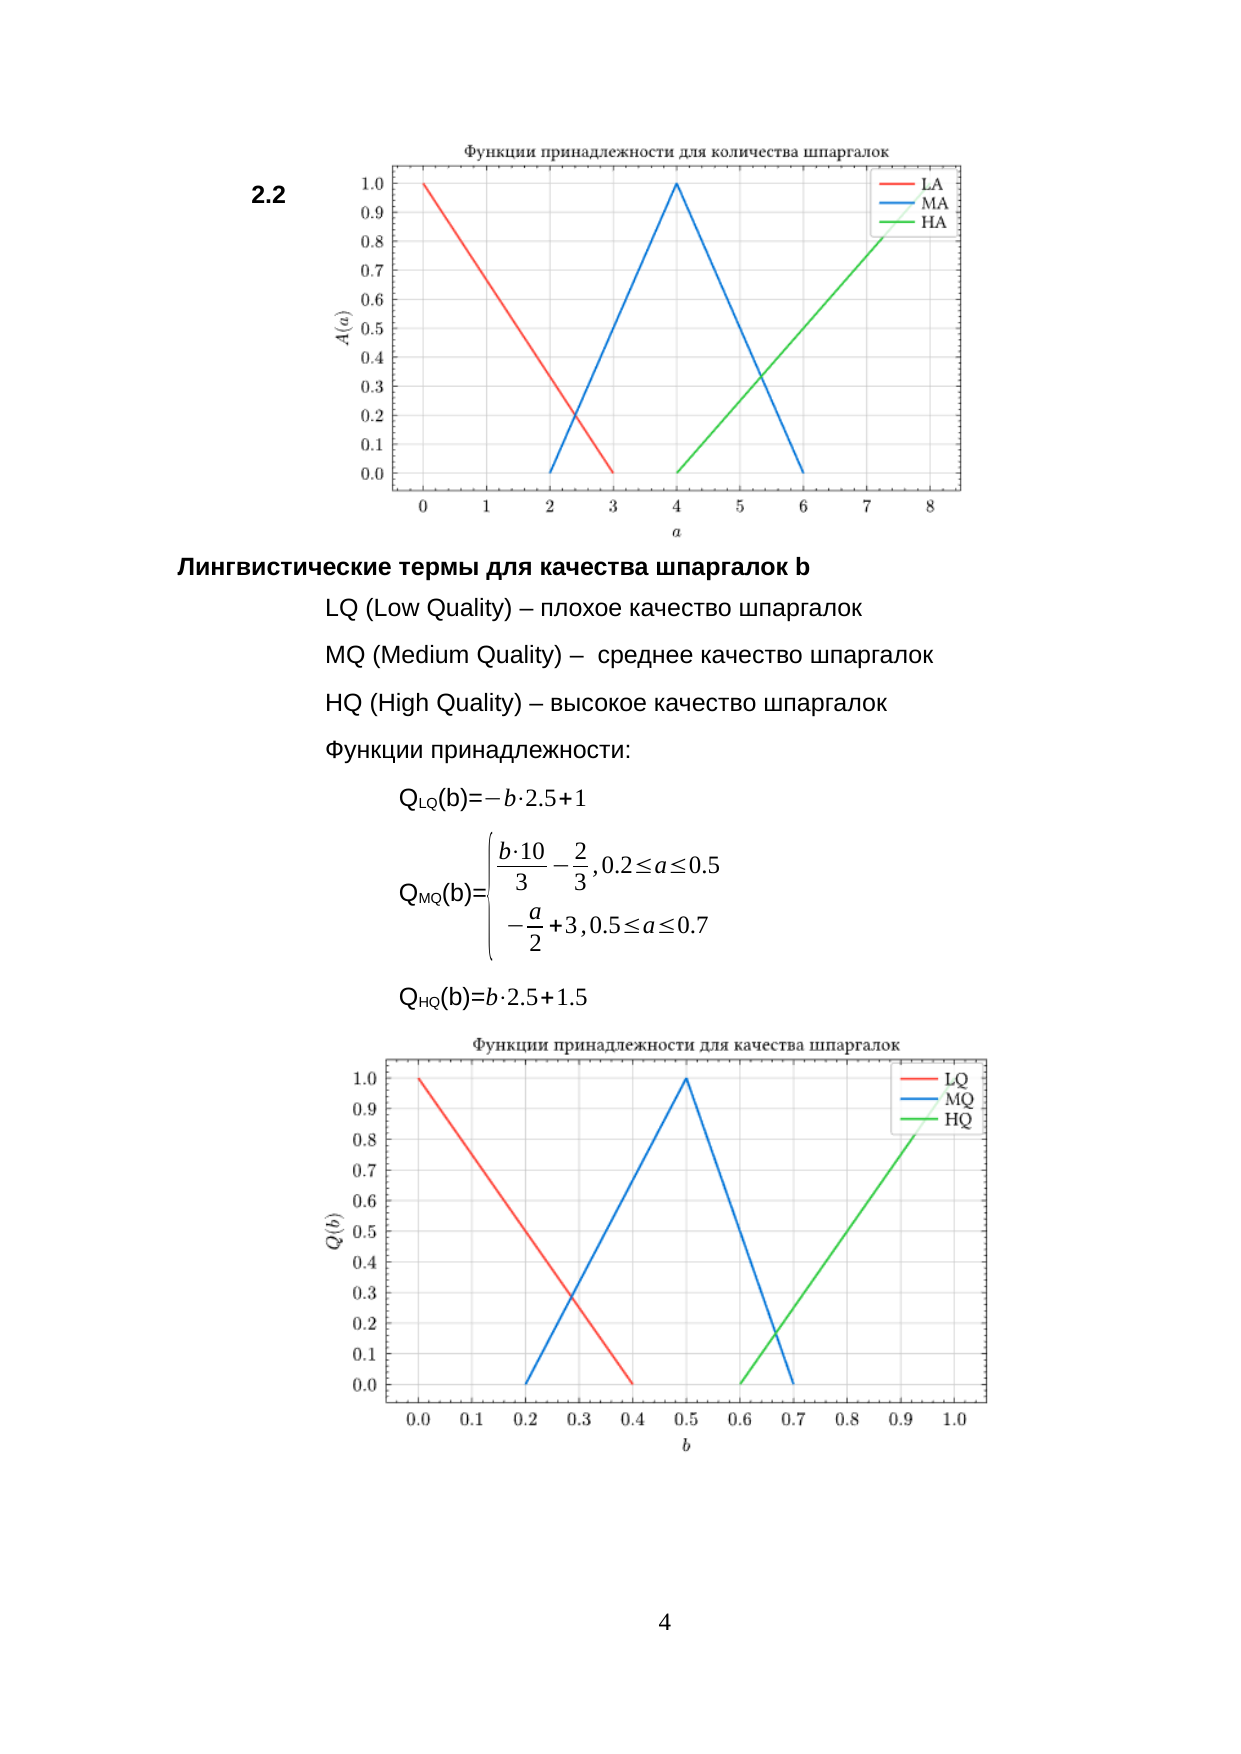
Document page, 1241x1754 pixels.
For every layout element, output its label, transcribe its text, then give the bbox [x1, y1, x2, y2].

text QHQ(b)= [177, 981, 1152, 1010]
text QLQ(b)= [177, 783, 1152, 812]
text MQ (Medium Quality) – среднее качество шпаргалок [177, 640, 1152, 669]
picture [331, 118, 998, 552]
text HQ (High Quality) – высокое качество шпаргалок [177, 688, 1152, 717]
picture [312, 1029, 1017, 1468]
text QMQ(b)= [177, 831, 1152, 963]
text Функции принадлежности: [177, 736, 1152, 764]
text LQ (Low Quality) – плохое качество шпаргалок [177, 593, 1152, 621]
subtitle 2.2 Лингвистические термы для качества шпаргалок b [177, 180, 1152, 580]
